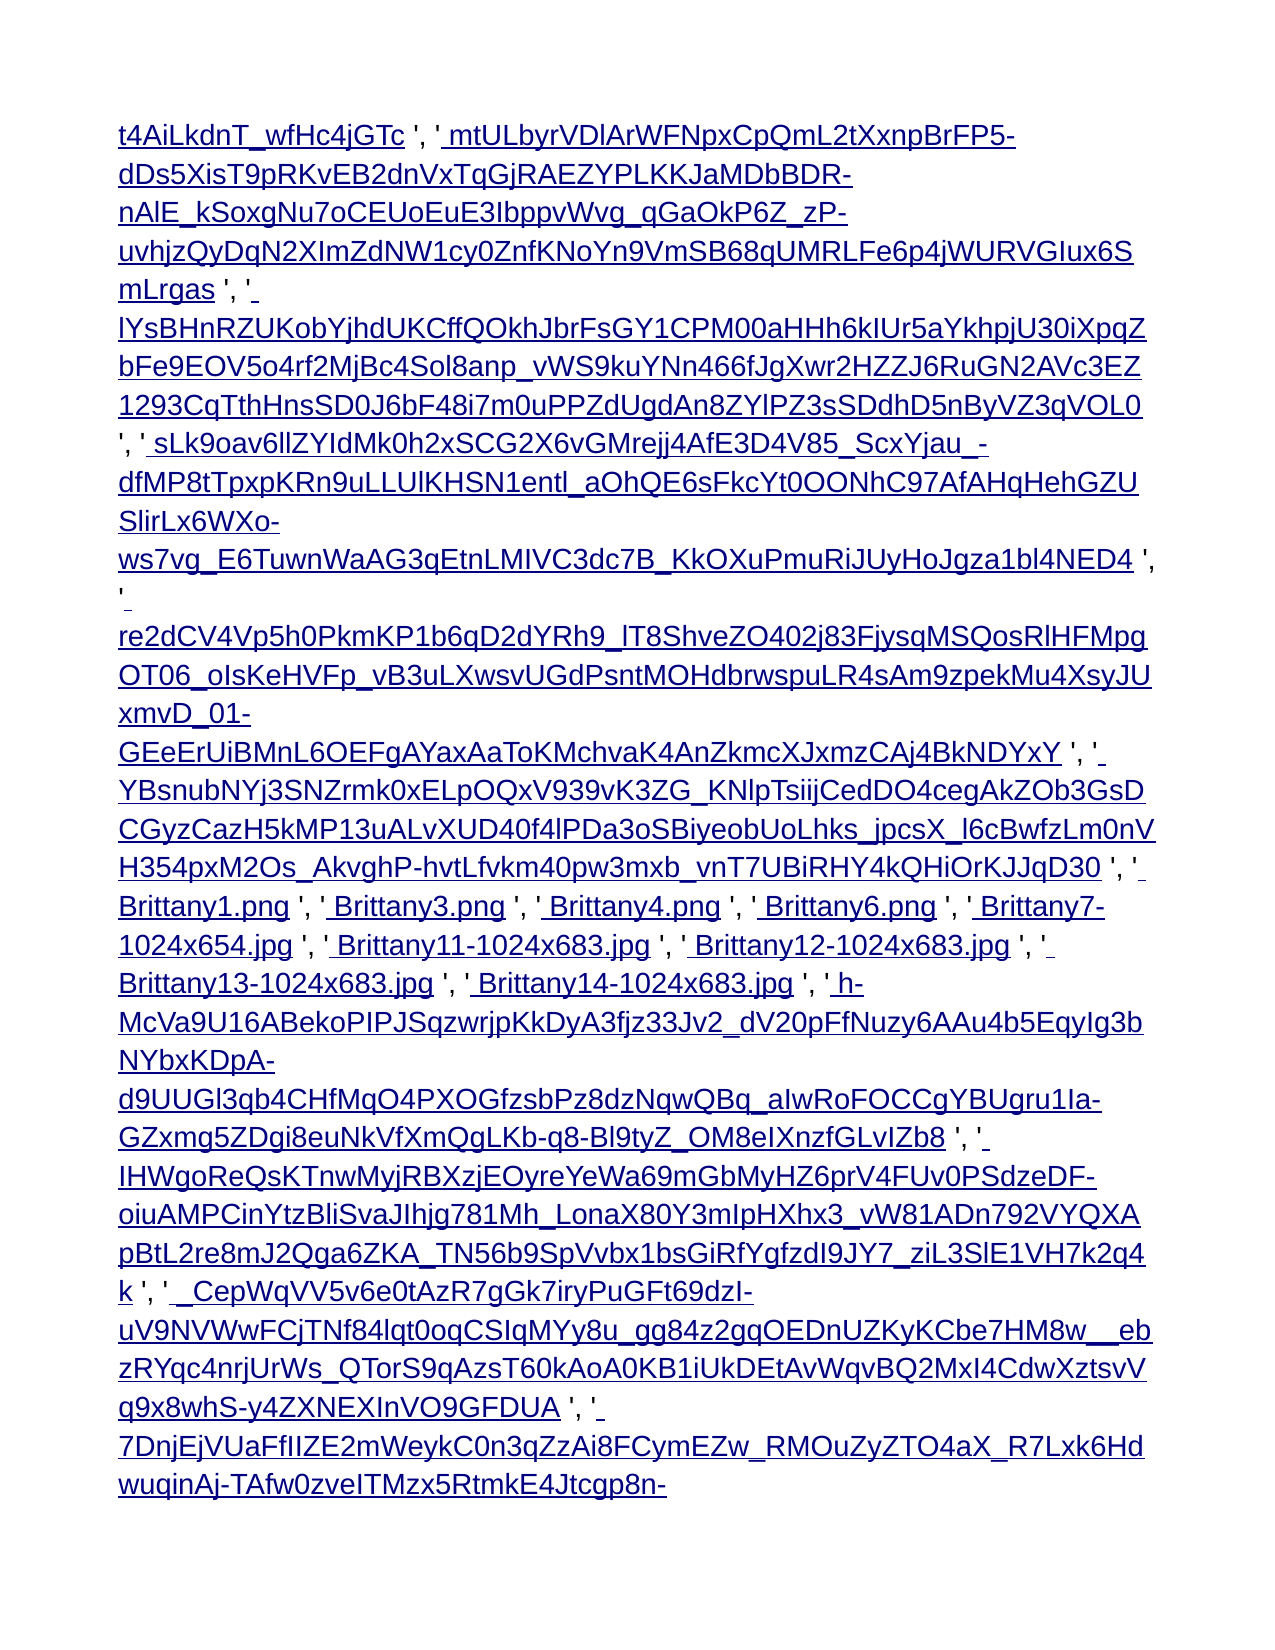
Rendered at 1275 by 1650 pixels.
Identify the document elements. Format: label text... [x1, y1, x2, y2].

text t4AiLkdnT_wfHc4jGTc ', ' mtULbyrVDlArWFNpxCpQmL2tXxnpBrFP5-dDs5XisT9pRKvEB2dnVxTqGjRAEZYPLKKJaMDbBDR-nAlE_kSoxgNu7oCEUoEuE3IbppvWvg_qGaOkP6Z_zP-uvhjzQyDqN2XImZdNW1cy0ZnfKNoYn9VmSB68qUMRLFe6p4jWURVGIux6SmLrgas ', ' lYsBHnRZUKobYjhdUKCffQOkhJbrFsGY1CPM00aHHh6kIUr5aYkhpjU30iXpqZbFe9EOV5o4rf2MjBc4Sol8anp_vWS9kuYNn466fJgXwr2HZZJ6RuGN2AVc3EZ1293CqTthHnsSD0J6bF48i7m0uPPZdUgdAn8ZYlPZ3sSDdhD5nByVZ3qVOL0 ', ' sLk9oav6llZYIdMk0h2xSCG2X6vGMrejj4AfE3D4V85_ScxYjau_-dfMP8tTpxpKRn9uLLUlKHSN1entl_aOhQE6sFkcYt0OONhC97AfAHqHehGZUSlirLx6WXo-ws7vg_E6TuwnWaAG3qEtnLMIVC3dc7B_KkOXuPmuRiJUyHoJgza1bl4NED4 ', ' re2dCV4Vp5h0PkmKP1b6qD2dYRh9_lT8ShveZO402j83FjysqMSQosRlHFMpgOT06_oIsKeHVFp_vB3uLXwsvUGdPsntMOHdbrwspuLR4sAm9zpekMu4XsyJUxmvD_01-GEeErUiBMnL6OEFgAYaxAaToKMchvaK4AnZkmcXJxmzCAj4BkNDYxY ', ' YBsnubNYj3SNZrmk0xELpOQxV939vK3ZG_KNlpTsiijCedDO4cegAkZOb3GsDCGyzCazH5kMP13uALvXUD40f4lPDa3oSBiyeobUoLhks_jpcsX_l6cBwfzLm0nVH354pxM2Os_AkvghP-hvtLfvkm40pw3mxb_vnT7UBiRHY4kQHiOrKJJqD30 ', ' Brittany1.png ', ' Brittany3.png ', ' Brittany4.png ', ' Brittany6.png ', ' Brittany7-1024x654.jpg ', ' Brittany11-1024x683.jpg ', ' Brittany12-1024x683.jpg ', ' Brittany13-1024x683.jpg ', ' Brittany14-1024x683.jpg ', ' h-McVa9U16ABekoPIPJSqzwrjpKkDyA3fjz33Jv2_dV20pFfNuzy6AAu4b5EqyIg3bNYbxKDpA-d9UUGl3qb4CHfMqO4PXOGfzsbPz8dzNqwQBq_aIwRoFOCCgYBUgru1Ia-GZxmg5ZDgi8euNkVfXmQgLKb-q8-Bl9tyZ_OM8eIXnzfGLvIZb8 ', ' IHWgoReQsKTnwMyjRBXzjEOyreYeWa69mGbMyHZ6prV4FUv0PSdzeDF-oiuAMPCinYtzBliSvaJIhjg781Mh_LonaX80Y3mIpHXhx3_vW81ADn792VYQXApBtL2re8mJ2Qga6ZKA_TN56b9SpVvbx1bsGiRfYgfzdI9JY7_ziL3SlE1VH7k2q4k ', ' _CepWqVV5v6e0tAzR7gGk7iryPuGFt69dzI-uV9NVWwFCjTNf84lqt0oqCSIqMYy8u_gg84z2gqOEDnUZKyKCbe7HM8w__ebzRYqc4nrjUrWs_QTorS9qAzsT60kAoA0KB1iUkDEtAvWqvBQ2MxI4CdwXztsvVq9x8whS-y4ZXNEXInVO9GFDUA ', ' 7DnjEjVUaFfIIZE2mWeykC0n3qZzAi8FCymEZw_RMOuZyZTO4aX_R7Lxk6HdwuqinAj-TAfw0zveITMzx5RtmkE4Jtcgp8n- [118, 118, 1157, 1501]
